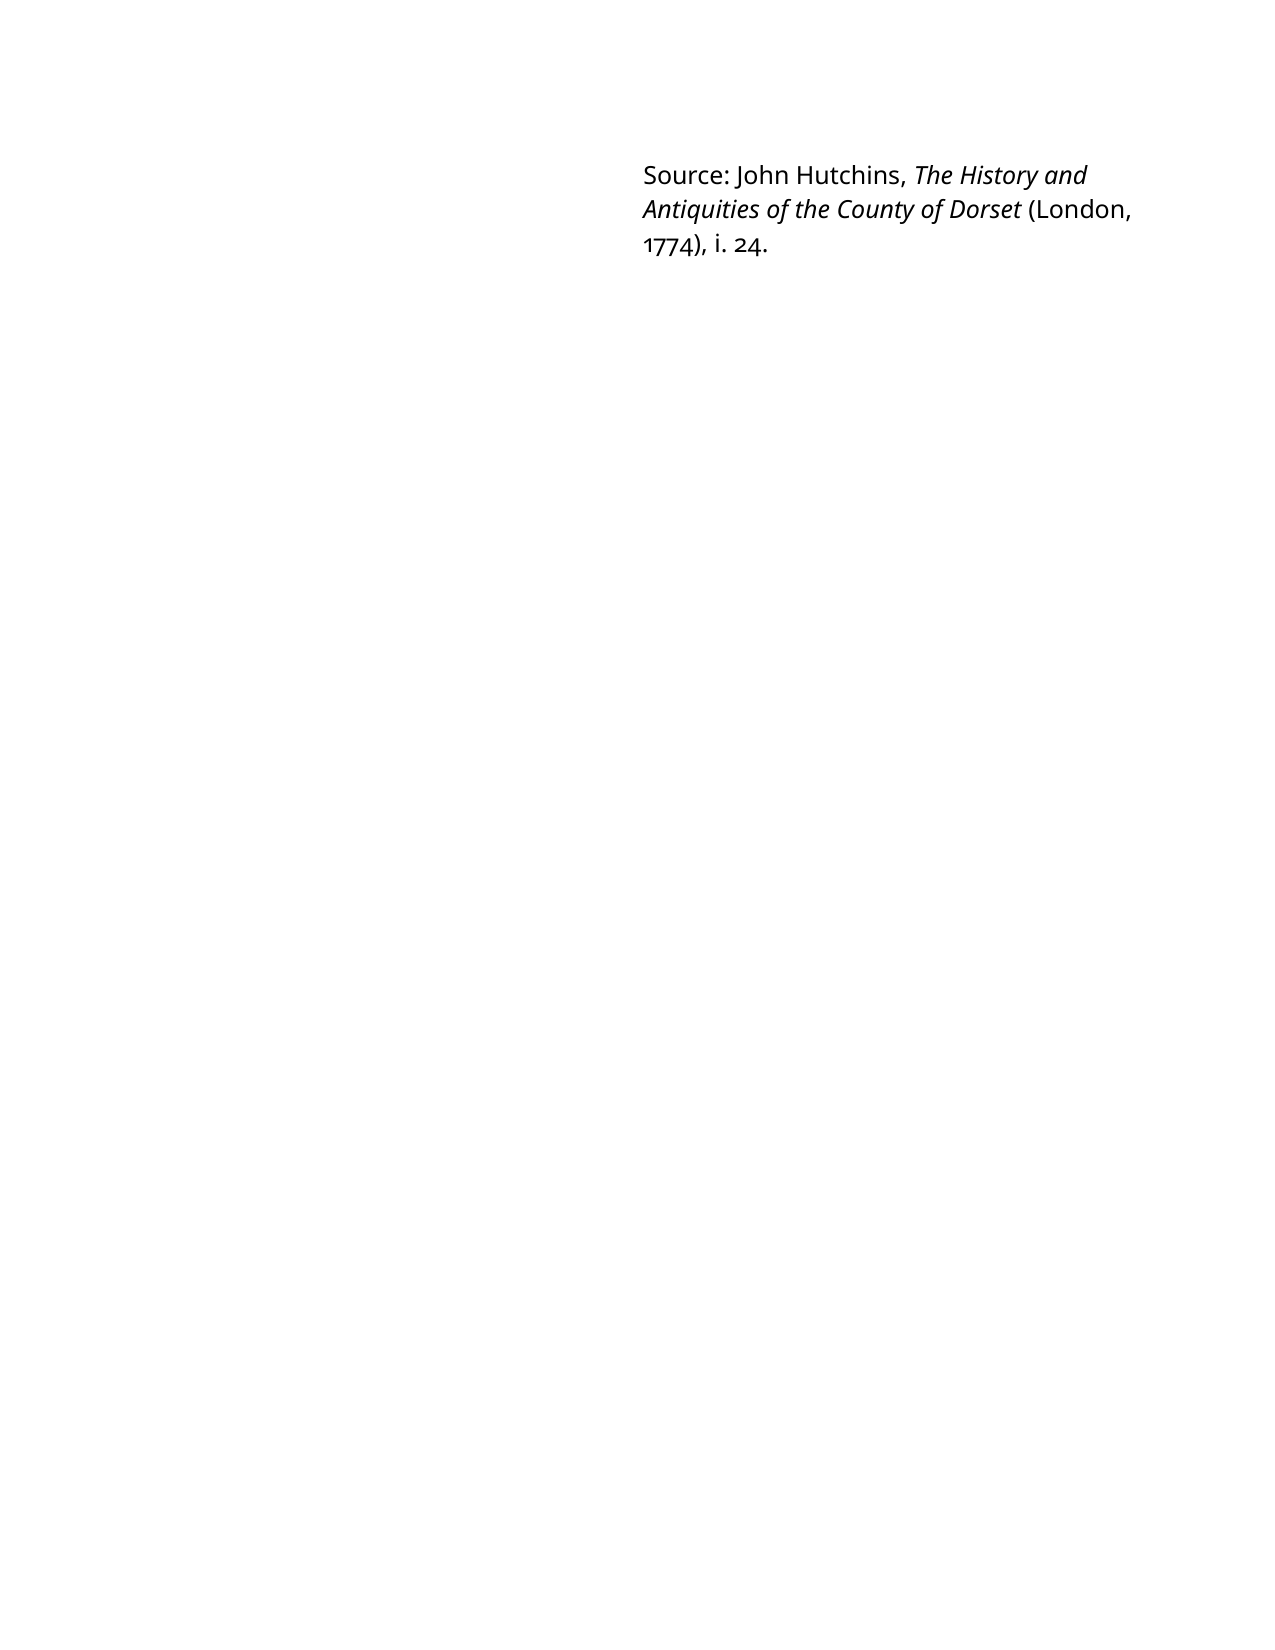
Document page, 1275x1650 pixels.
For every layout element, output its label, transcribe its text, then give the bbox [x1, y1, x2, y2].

text Source: John Hutchins, The History and Antiquities of the County of Dorset (London, 1774), i. 24. [643, 158, 1157, 260]
